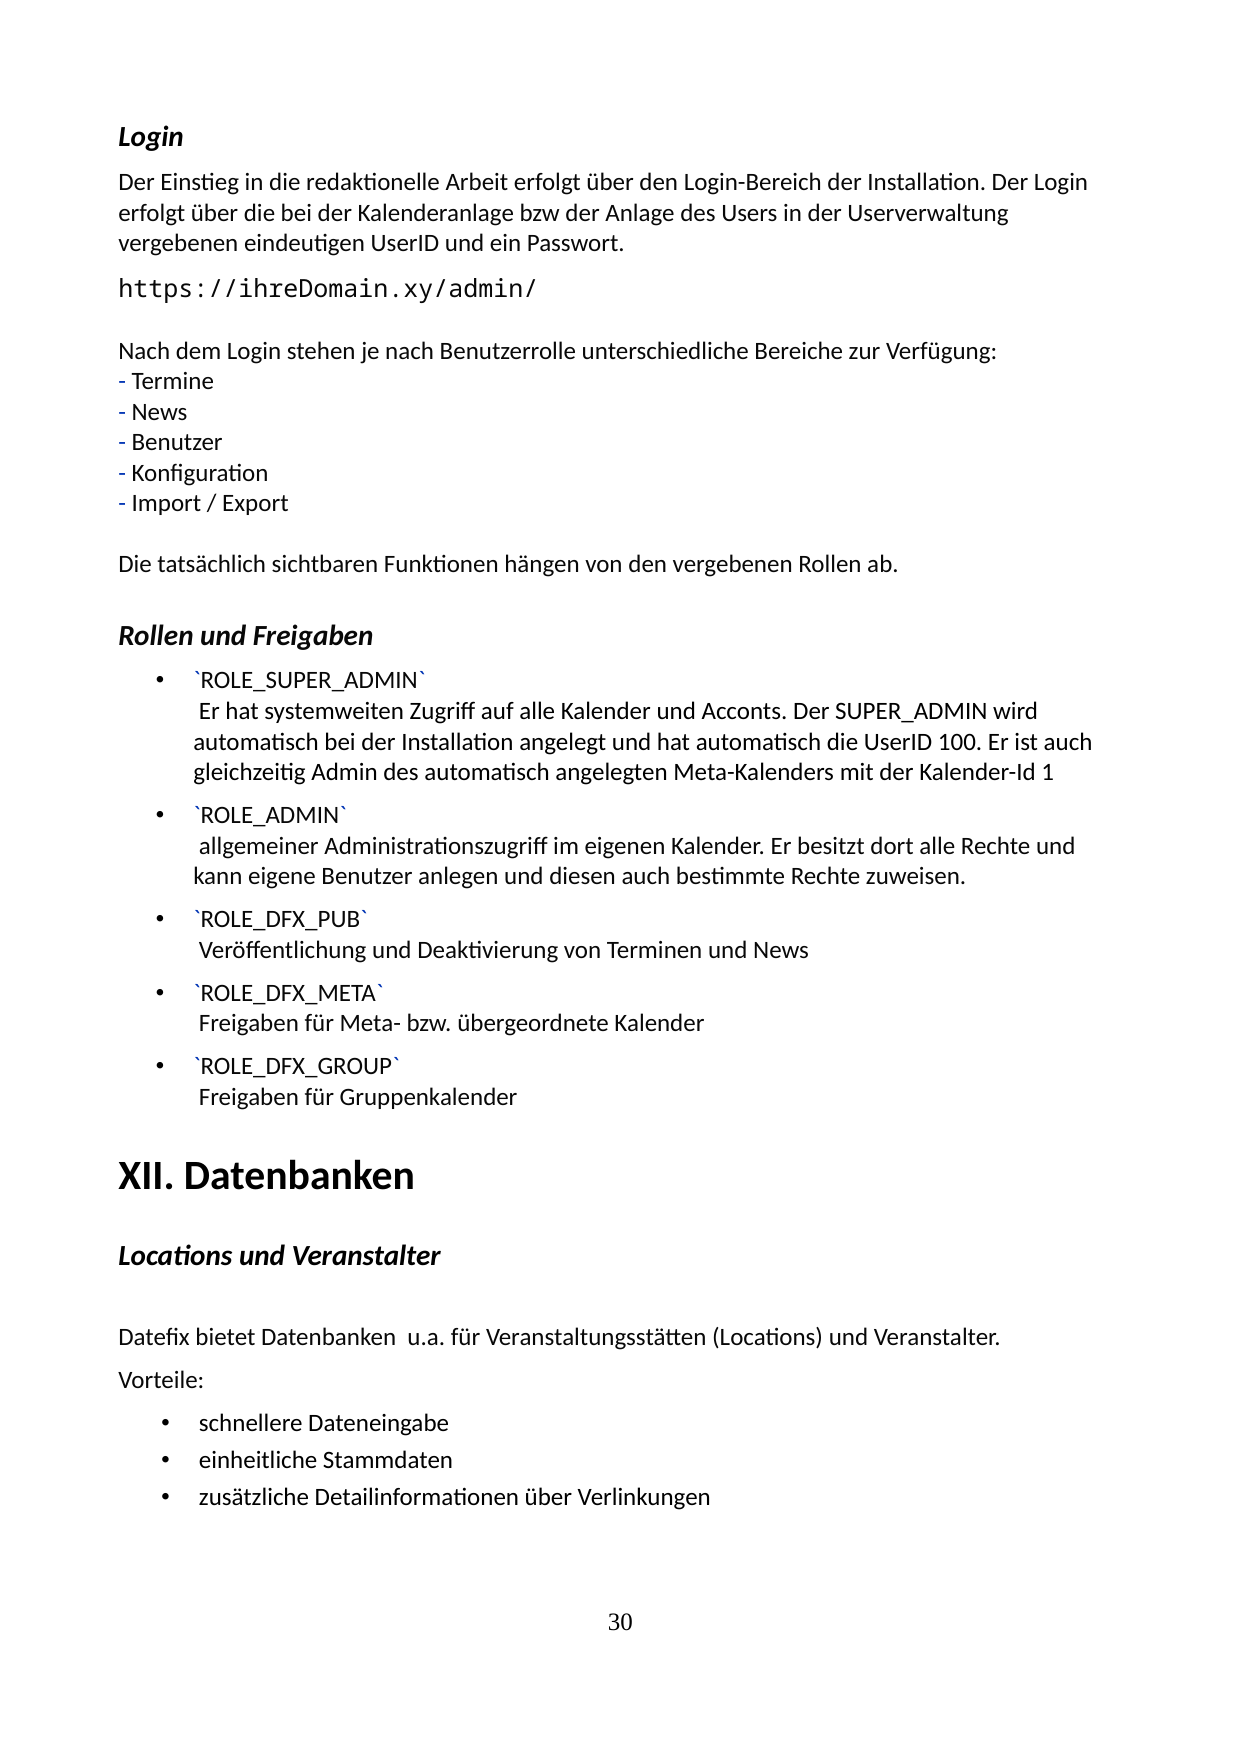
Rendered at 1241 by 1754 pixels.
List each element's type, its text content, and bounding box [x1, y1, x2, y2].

list schnellere Dateneingabe [161, 1407, 1122, 1438]
subtitle Locations und Veranstalter [118, 1237, 1122, 1273]
subtitle Login [118, 118, 1122, 154]
subtitle Rollen und Freigaben [118, 617, 1122, 652]
subtitle XII. Datenbanken [118, 1149, 1122, 1200]
list einheitliche Stammdaten [161, 1444, 1122, 1475]
list zusätzliche Detailinformationen über Verlinkungen [161, 1481, 1122, 1512]
list `ROLE_SUPER_ADMIN` Er hat systemweiten Zugriff auf alle Kalender und Acconts. Der SUPER_ADMIN wird automatisch bei der Installation angelegt und hat automatisch die UserID 100. Er ist auch gleichzeitig Admin des automatisch angelegten Meta-Kalenders mit der Kalender-Id 1 [156, 665, 1122, 787]
list `ROLE_ADMIN` allgemeiner Administrationszugriff im eigenen Kalender. Er besitzt dort alle Rechte und kann eigene Benutzer anlegen und diesen auch bestimmte Rechte zuweisen. [156, 799, 1122, 891]
list `ROLE_DFX_META` Freigaben für Meta- bzw. übergeordnete Kalender [156, 977, 1122, 1038]
text https://ihreDomain.xy/admin/ Nach dem Login stehen je nach Benutzerrolle unterschiedliche Bereiche zur Verfügung: - Termine - News - Benutzer - Konfiguration - Import / Export Die tatsächlich sichtbaren Funktionen hängen von den vergebenen Rollen ab. [118, 270, 1122, 579]
list `ROLE_DFX_PUB` Veröffentlichung und Deaktivierung von Terminen und News [156, 903, 1122, 964]
list `ROLE_DFX_GROUP` Freigaben für Gruppenkalender [156, 1050, 1122, 1111]
text Vorteile: [118, 1364, 1122, 1394]
text Datefix bietet Datenbanken u.a. für Veranstaltungsstätten (Locations) und Veranstalter. [118, 1321, 1122, 1352]
text Der Einstieg in die redaktionelle Arbeit erfolgt über den Login-Bereich der Installation. Der Login erfolgt über die bei der Kalenderanlage bzw der Anlage des Users in der Userverwaltung vergebenen eindeutigen UserID und ein Passwort. [118, 166, 1122, 258]
